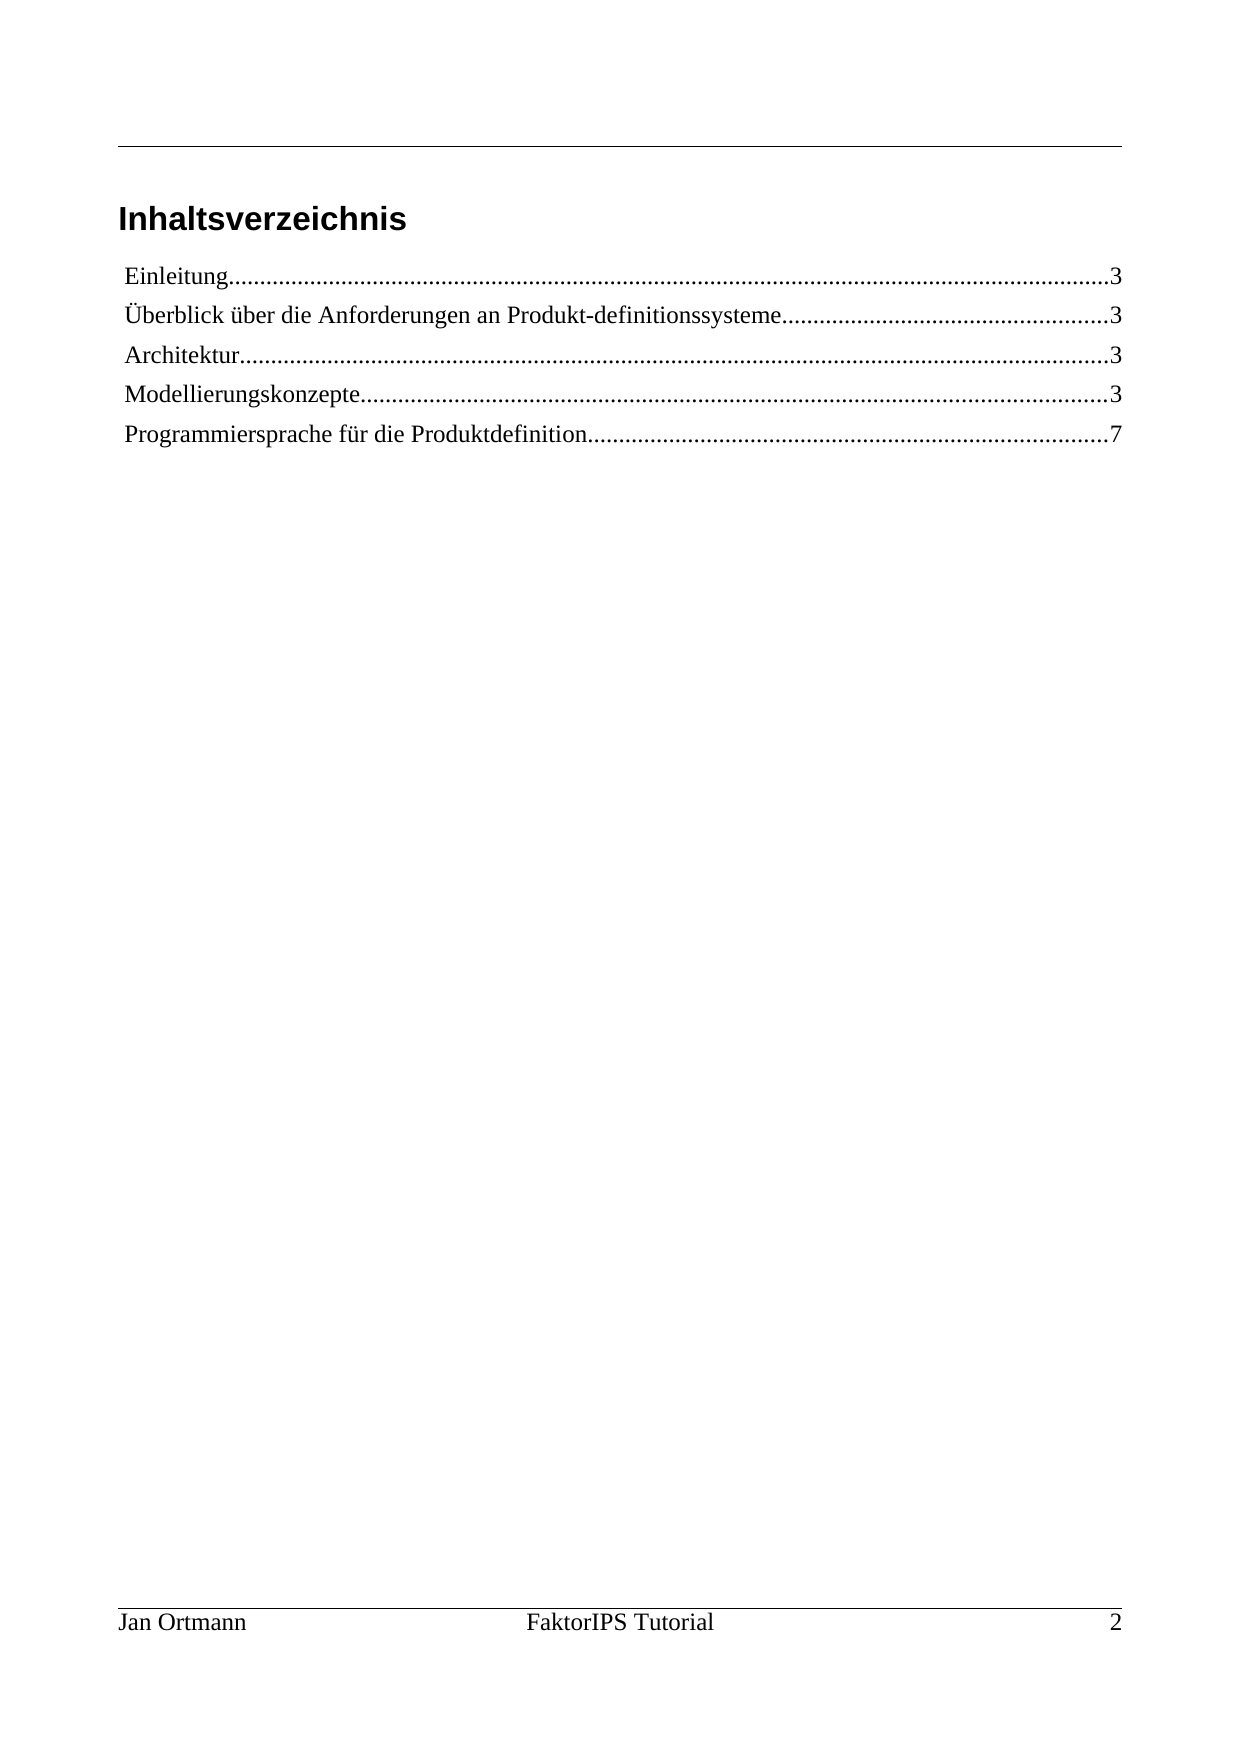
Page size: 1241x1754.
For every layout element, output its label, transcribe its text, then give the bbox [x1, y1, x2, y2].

text Überblick über die Anforderungen an Produkt-definitionssysteme 3 [124, 301, 1122, 329]
text Einleitung 3 [124, 262, 1122, 290]
subtitle Inhaltsverzeichnis [118, 200, 1122, 238]
text Architektur 3 [124, 341, 1122, 369]
text Programmiersprache für die Produktdefinition 7 [124, 420, 1122, 448]
text Modellierungskonzepte 3 [124, 380, 1122, 408]
